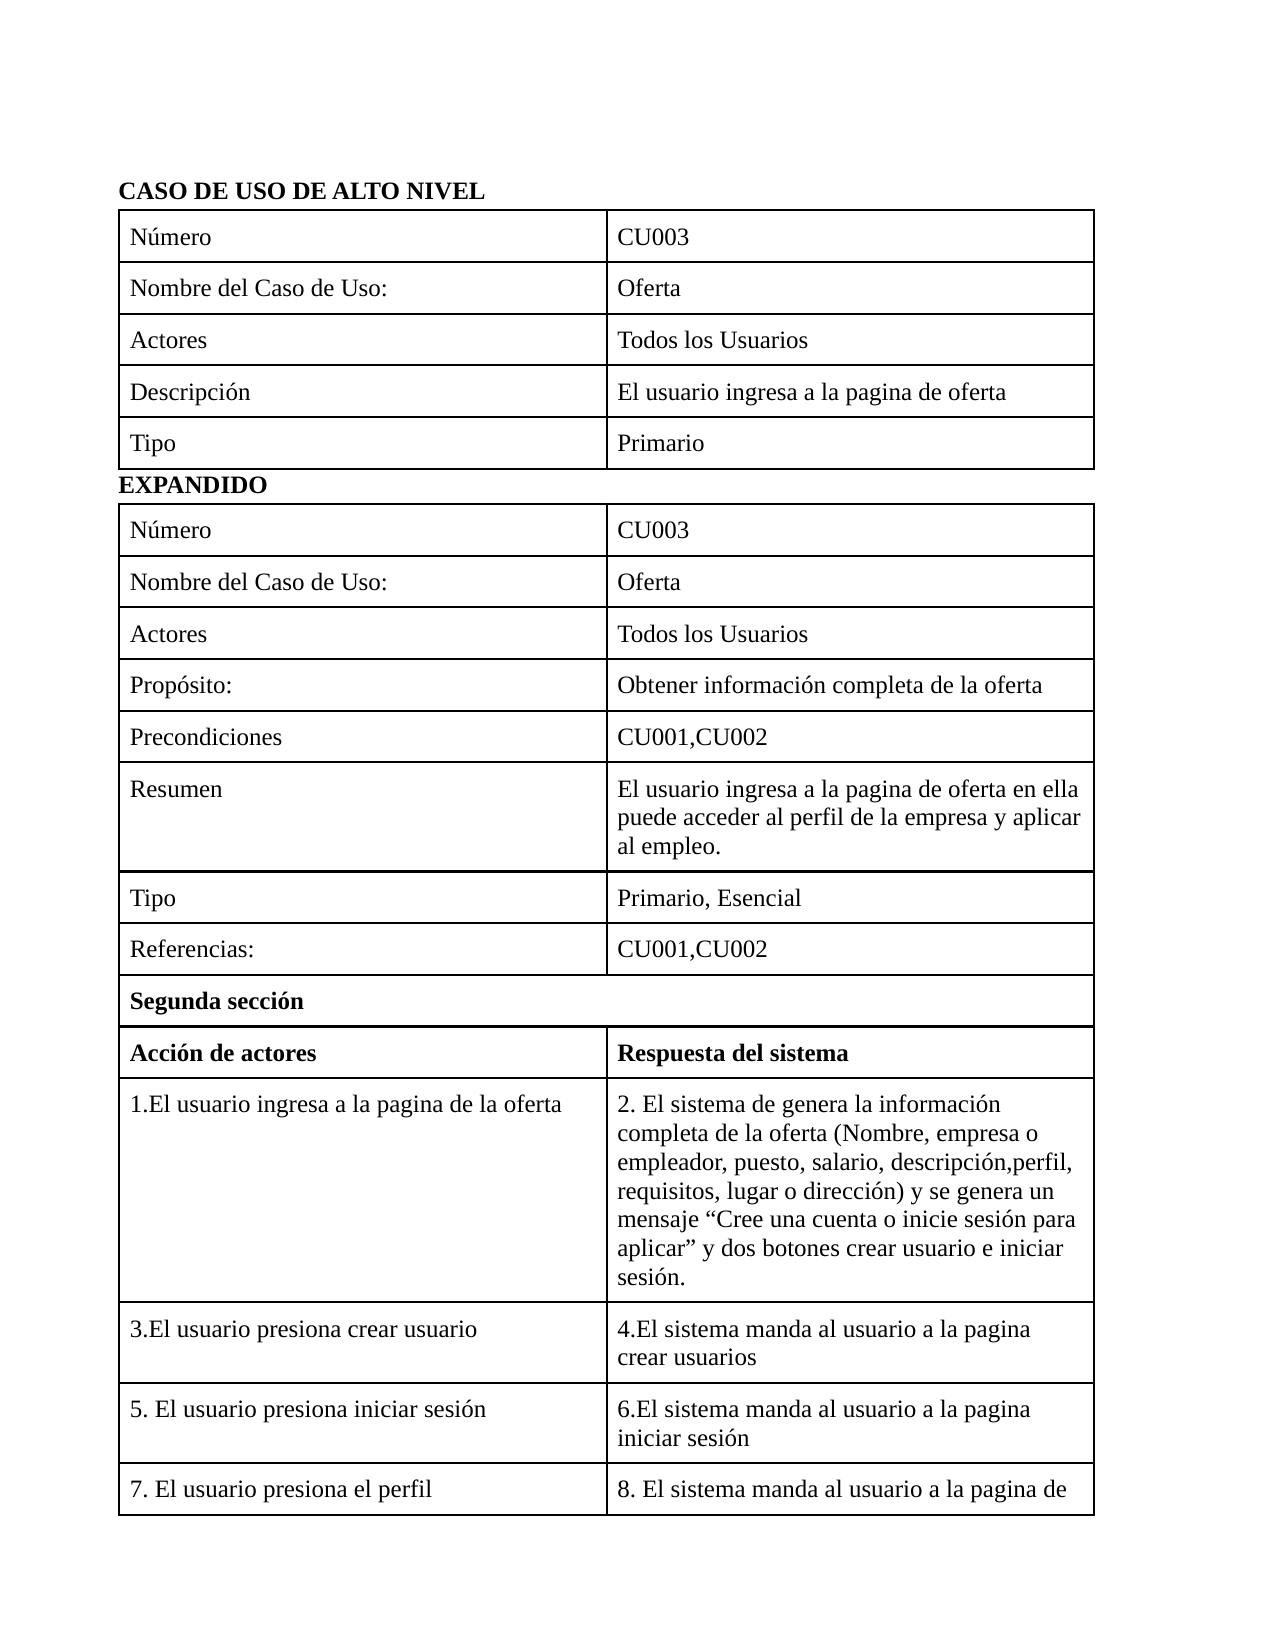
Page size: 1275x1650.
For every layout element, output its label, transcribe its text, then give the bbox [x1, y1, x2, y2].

text EXPANDIDO [118, 470, 1157, 498]
table_cell Oferta [608, 263, 1093, 313]
table_cell 1.El usuario ingresa a la pagina de la oferta [120, 1079, 606, 1301]
table_cell 4.El sistema manda al usuario a la pagina crear usuarios [608, 1303, 1093, 1382]
table_cell Nombre del Caso de Uso: [120, 557, 606, 606]
table_cell Oferta [608, 557, 1093, 606]
table_header Número [120, 505, 606, 554]
table_cell 3.El usuario presiona crear usuario [120, 1303, 606, 1382]
table_cell 8. El sistema manda al usuario a la pagina de [608, 1464, 1093, 1514]
table_cell Acción de actores [120, 1028, 606, 1077]
table_cell Primario [608, 418, 1093, 468]
table_cell Tipo [120, 873, 606, 922]
table_cell 2. El sistema de genera la información completa de la oferta (Nombre, empresa o empleador, puesto, salario, descripción,perfil, requisitos, lugar o dirección) y se genera un mensaje “Cree una cuenta o inicie sesión para aplicar” y dos botones crear usuario e iniciar sesión. [608, 1079, 1093, 1301]
table_cell Tipo [120, 418, 606, 468]
table_cell CU001,CU002 [608, 924, 1093, 974]
table_cell Resumen [120, 763, 606, 870]
table_cell Todos los Usuarios [608, 315, 1093, 364]
table_cell El usuario ingresa a la pagina de oferta [608, 366, 1093, 416]
table_header Número [120, 211, 606, 261]
table_cell CU001,CU002 [608, 712, 1093, 761]
table_cell 7. El usuario presiona el perfil [120, 1464, 606, 1514]
table_cell Primario, Esencial [608, 873, 1093, 922]
table_cell 6.El sistema manda al usuario a la pagina iniciar sesión [608, 1384, 1093, 1462]
table_cell Actores [120, 315, 606, 364]
table_cell Todos los Usuarios [608, 608, 1093, 658]
table_cell El usuario ingresa a la pagina de oferta en ella puede acceder al perfil de la empresa y aplicar al empleo. [608, 763, 1093, 870]
table_cell Nombre del Caso de Uso: [120, 263, 606, 313]
table_cell Obtener información completa de la oferta [608, 660, 1093, 709]
table_cell Respuesta del sistema [608, 1028, 1093, 1077]
table_cell Precondiciones [120, 712, 606, 761]
table_cell Referencias: [120, 924, 606, 974]
table_cell 5. El usuario presiona iniciar sesión [120, 1384, 606, 1462]
text CASO DE USO DE ALTO NIVEL [118, 176, 1157, 205]
table_header CU003 [608, 505, 1093, 554]
table_cell Actores [120, 608, 606, 658]
table_cell Segunda sección [120, 976, 1093, 1025]
table_cell Propósito: [120, 660, 606, 709]
table_header CU003 [608, 211, 1093, 261]
table_cell Descripción [120, 366, 606, 416]
